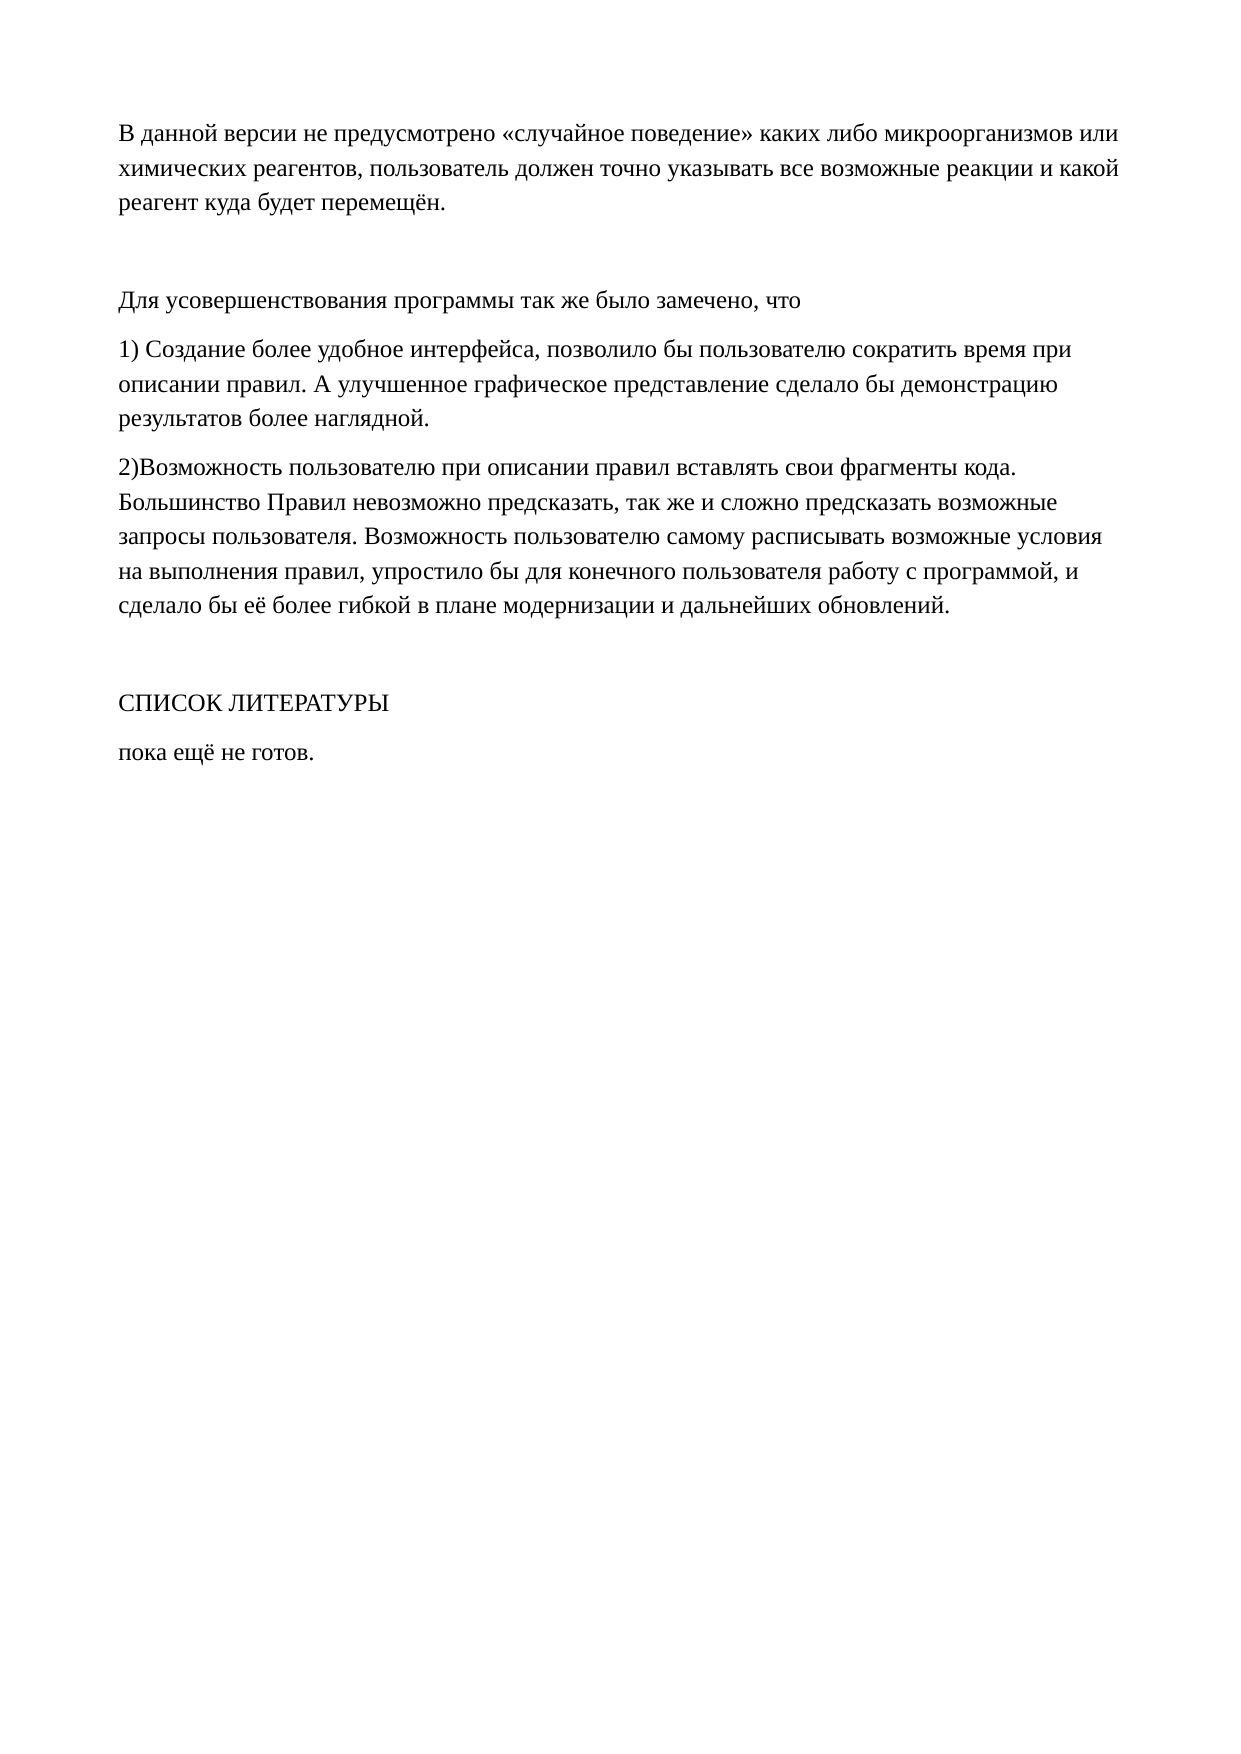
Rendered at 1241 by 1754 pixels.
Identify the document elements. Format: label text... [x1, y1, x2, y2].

text 1) Создание более удобное интерфейса, позволило бы пользователю сократить время при описании правил. А улучшенное графическое представление сделало бы демонстрацию результатов более наглядной. [118, 334, 1122, 432]
text СПИСОК ЛИТЕРАТУРЫ [118, 688, 1122, 717]
text В данной версии не предусмотрено «случайное поведение» каких либо микроорганизмов или химических реагентов, пользователь должен точно указывать все возможные реакции и какой реагент куда будет перемещён. [118, 118, 1122, 216]
text пока ещё не готов. [118, 737, 1122, 766]
text Для усовершенствования программы так же было замечено, что [118, 285, 1122, 314]
text 2)Возможность пользователю при описании правил вставлять свои фрагменты кода. Большинство Правил невозможно предсказать, так же и сложно предсказать возможные запросы пользователя. Возможность пользователю самому расписывать возможные условия на выполнения правил, упростило бы для конечного пользователя работу с программой, и сделало бы её более гибкой в плане модернизации и дальнейших обновлений. [118, 452, 1122, 619]
